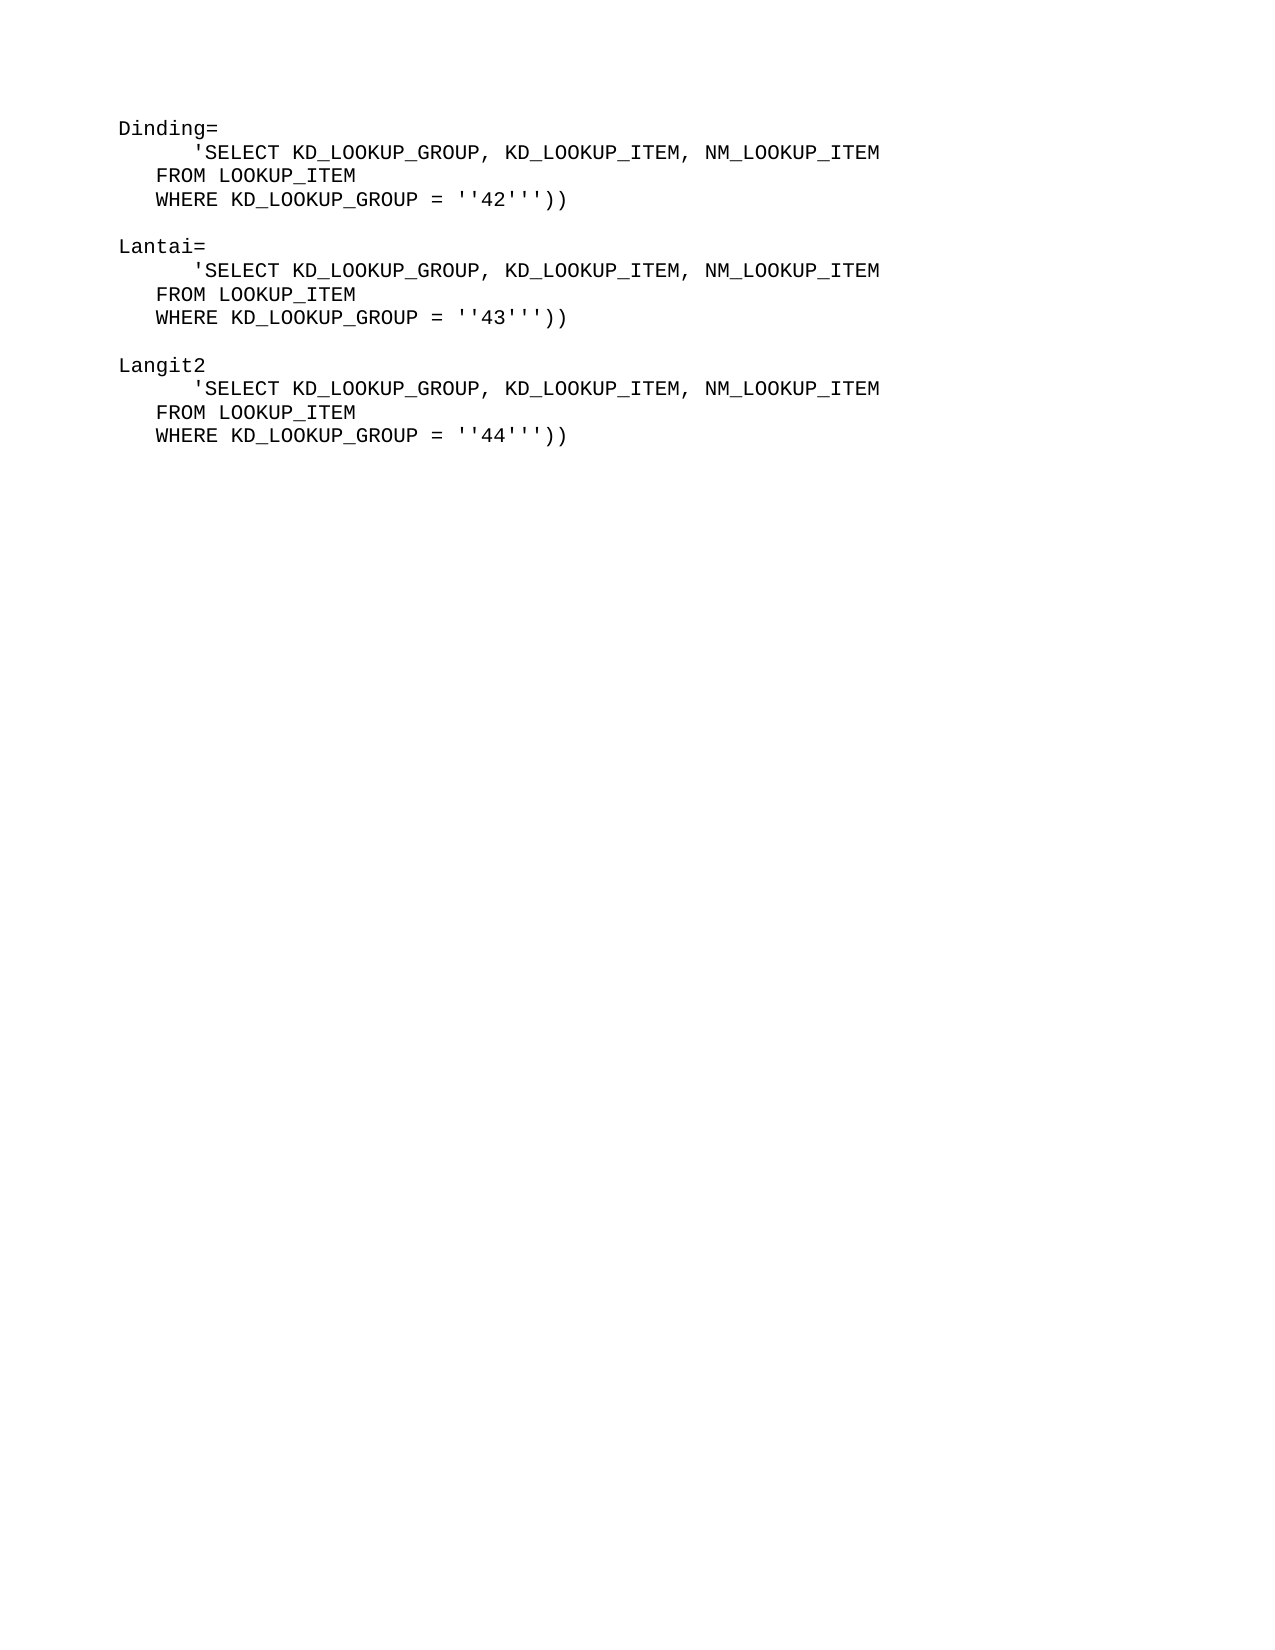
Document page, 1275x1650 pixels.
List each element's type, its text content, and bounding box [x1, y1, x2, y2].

text Dinding= [118, 118, 1157, 142]
text FROM LOOKUP_ITEM [118, 284, 1157, 307]
text WHERE KD_LOOKUP_GROUP = ''42''')) [118, 189, 1157, 213]
text Langit2 [118, 354, 1157, 378]
text WHERE KD_LOOKUP_GROUP = ''43''')) [118, 307, 1157, 331]
text 'SELECT KD_LOOKUP_GROUP, KD_LOOKUP_ITEM, NM_LOOKUP_ITEM [118, 260, 1157, 284]
text FROM LOOKUP_ITEM [118, 402, 1157, 426]
text Lantai= [118, 236, 1157, 260]
text WHERE KD_LOOKUP_GROUP = ''44''')) [118, 426, 1157, 449]
text FROM LOOKUP_ITEM [118, 165, 1157, 189]
text 'SELECT KD_LOOKUP_GROUP, KD_LOOKUP_ITEM, NM_LOOKUP_ITEM [118, 378, 1157, 402]
text 'SELECT KD_LOOKUP_GROUP, KD_LOOKUP_ITEM, NM_LOOKUP_ITEM [118, 142, 1157, 165]
